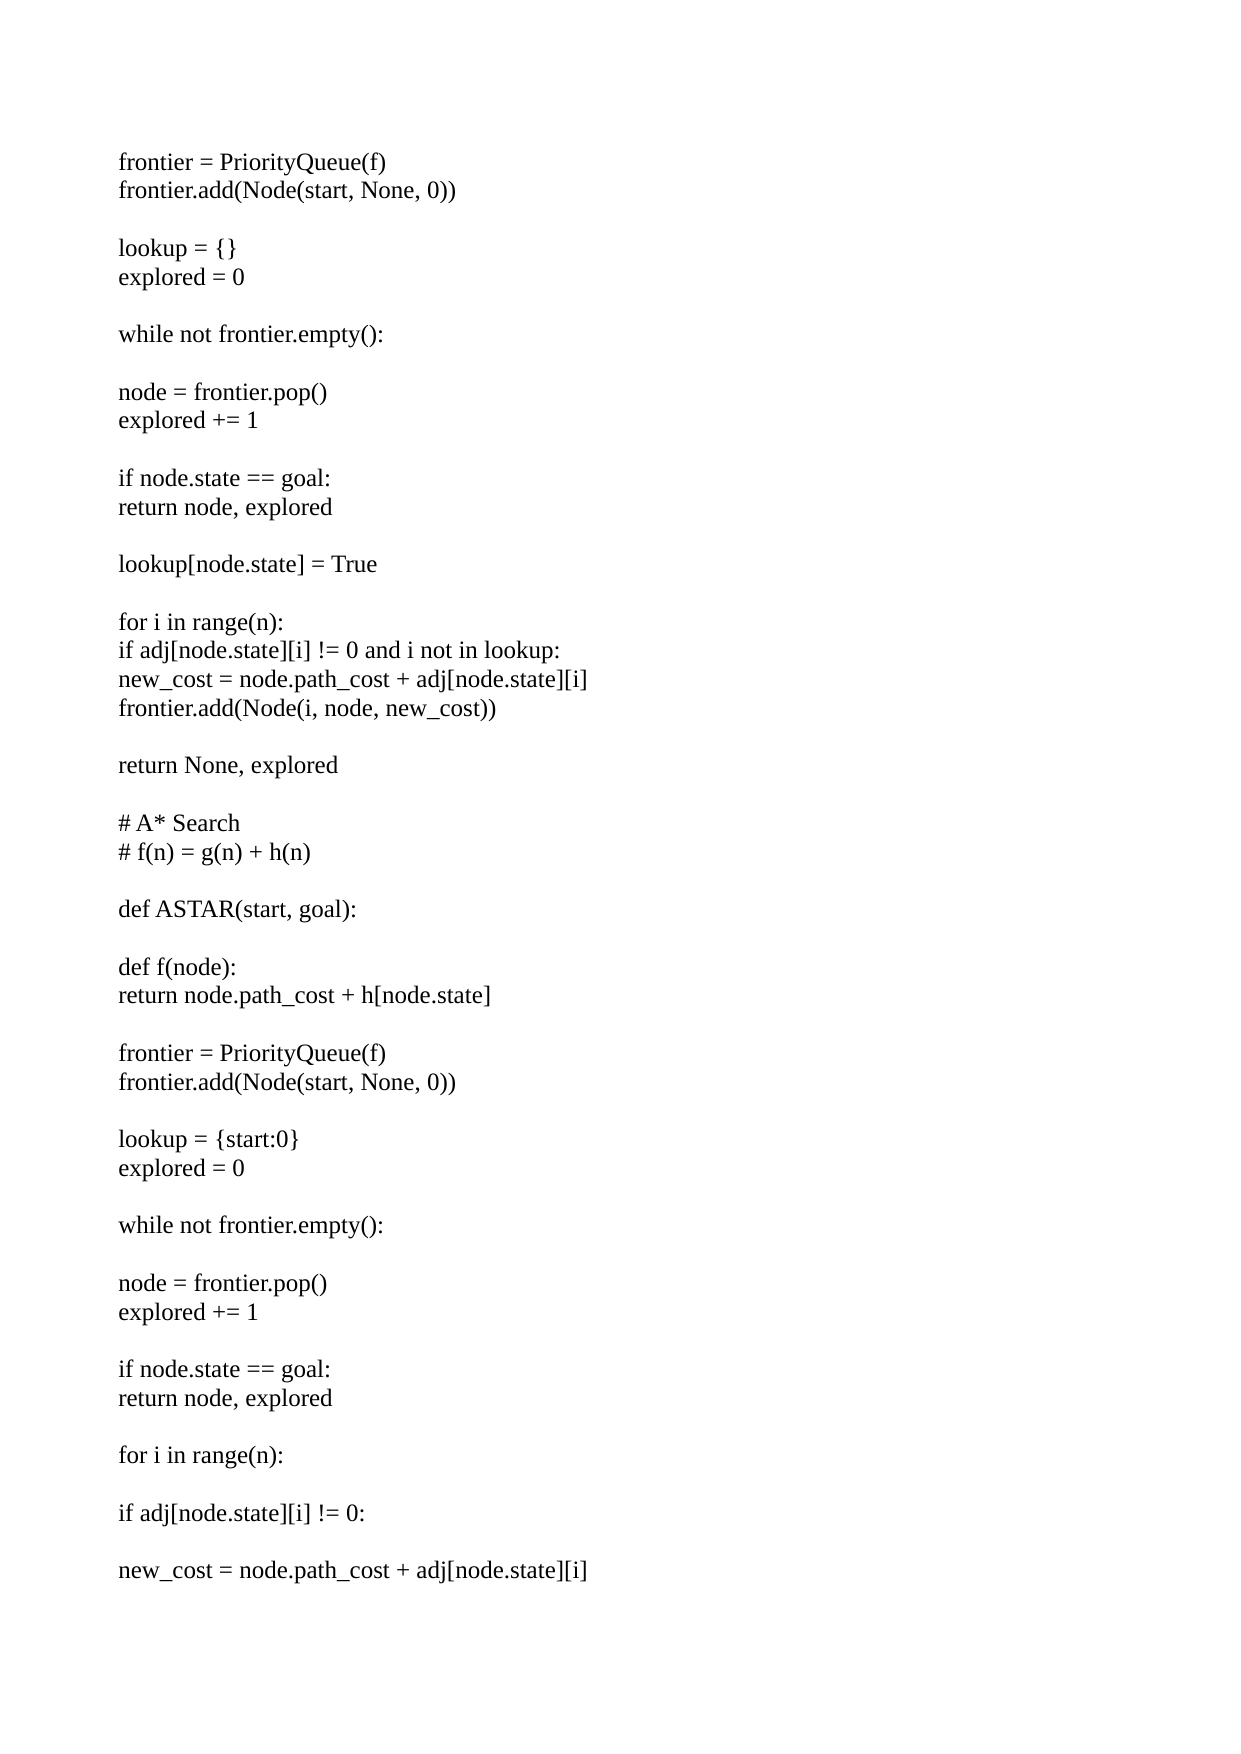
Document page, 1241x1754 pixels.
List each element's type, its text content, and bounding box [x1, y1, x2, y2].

text return None, explored [118, 751, 1122, 779]
text explored += 1 [118, 406, 1122, 434]
text frontier.add(Node(i, node, new_cost)) [118, 693, 1122, 722]
text explored += 1 [118, 1297, 1122, 1326]
text node = frontier.pop() [118, 1268, 1122, 1297]
text frontier.add(Node(start, None, 0)) [118, 176, 1122, 204]
text new_cost = node.path_cost + adj[node.state][i] [118, 1556, 1122, 1584]
text if adj[node.state][i] != 0: [118, 1498, 1122, 1527]
text explored = 0 [118, 1153, 1122, 1182]
text frontier = PriorityQueue(f) [118, 147, 1122, 176]
text if node.state == goal: [118, 463, 1122, 492]
text if adj[node.state][i] != 0 and i not in lookup: [118, 636, 1122, 664]
text while not frontier.empty(): [118, 1211, 1122, 1239]
text return node.path_cost + h[node.state] [118, 981, 1122, 1009]
text return node, explored [118, 1383, 1122, 1412]
text node = frontier.pop() [118, 377, 1122, 406]
text lookup = {} [118, 233, 1122, 262]
text lookup[node.state] = True [118, 549, 1122, 578]
text frontier.add(Node(start, None, 0)) [118, 1067, 1122, 1096]
text # f(n) = g(n) + h(n) [118, 837, 1122, 866]
text lookup = {start:0} [118, 1124, 1122, 1153]
text return node, explored [118, 492, 1122, 521]
text while not frontier.empty(): [118, 319, 1122, 348]
text frontier = PriorityQueue(f) [118, 1038, 1122, 1067]
text def f(node): [118, 952, 1122, 981]
text explored = 0 [118, 262, 1122, 291]
text new_cost = node.path_cost + adj[node.state][i] [118, 664, 1122, 693]
text def ASTAR(start, goal): [118, 894, 1122, 923]
text if node.state == goal: [118, 1354, 1122, 1383]
text # A* Search [118, 808, 1122, 837]
text for i in range(n): [118, 1441, 1122, 1469]
text for i in range(n): [118, 607, 1122, 636]
